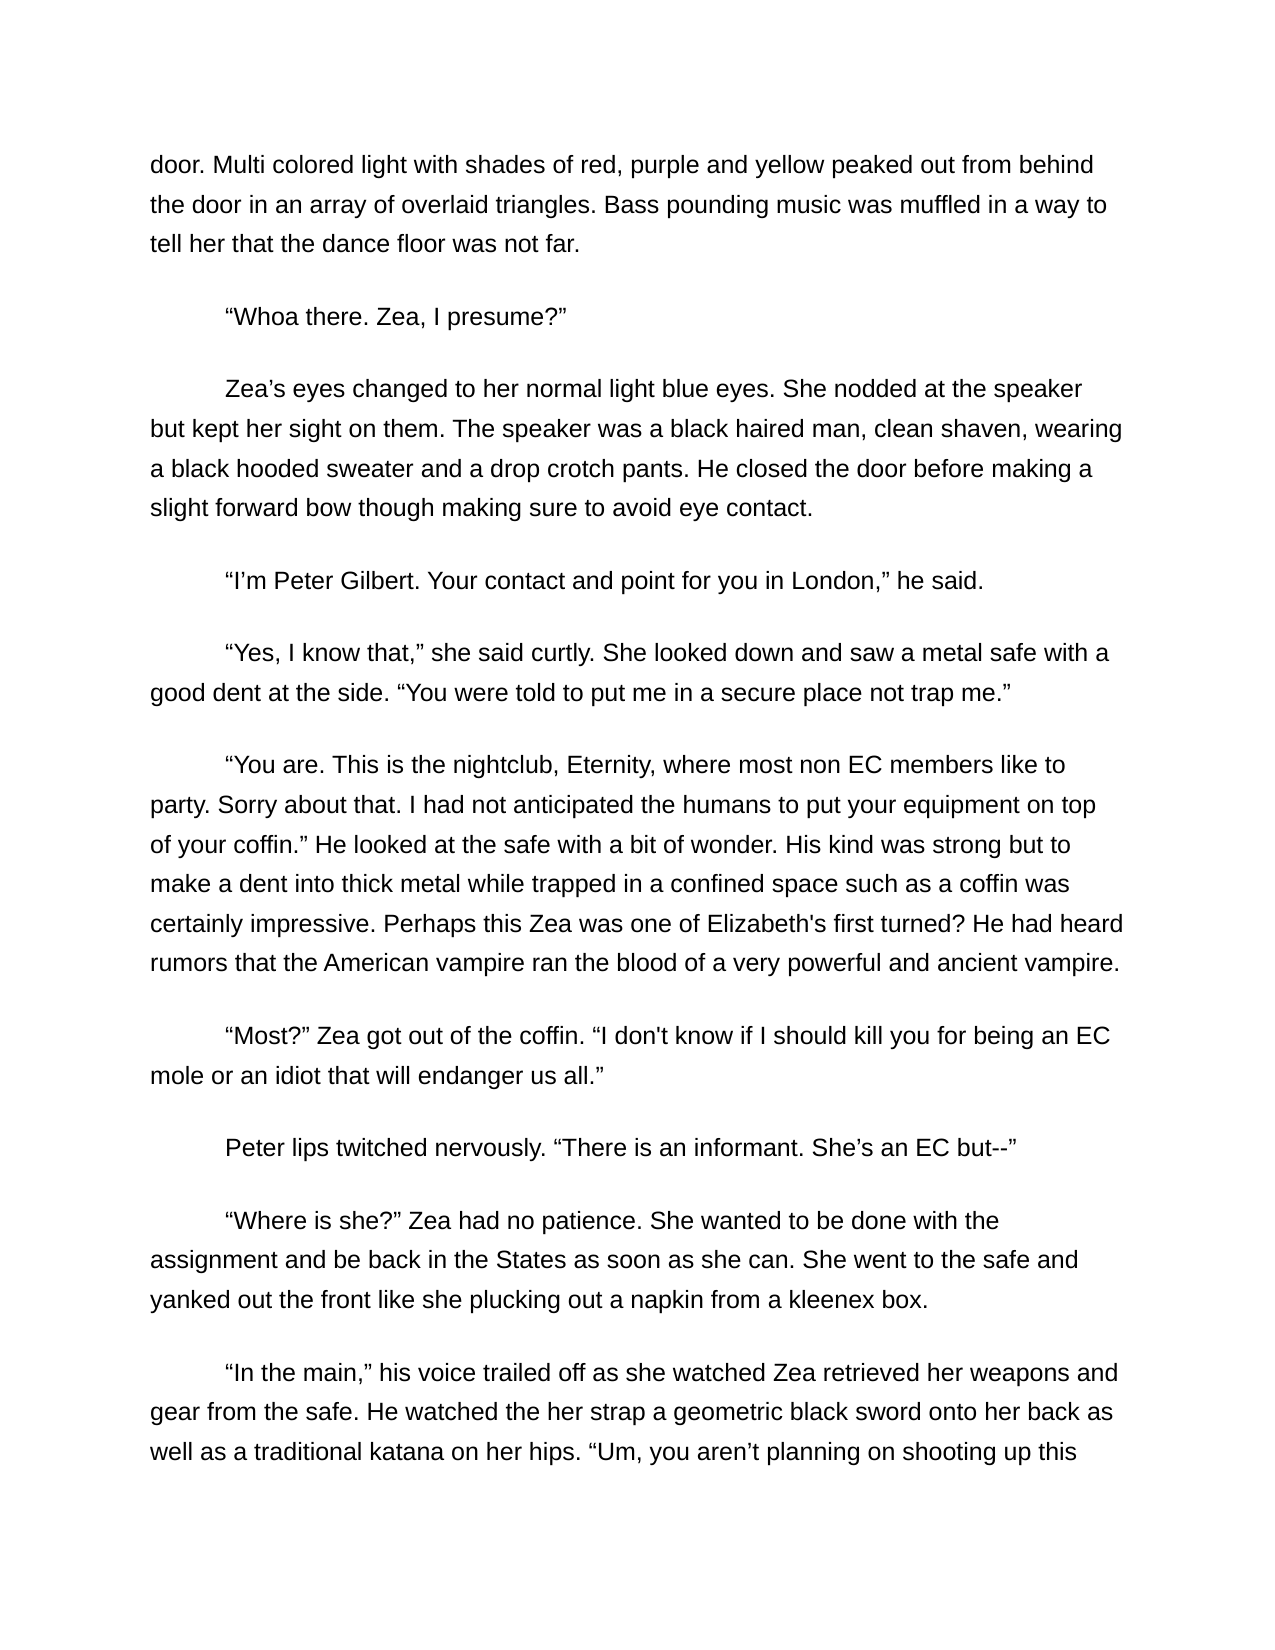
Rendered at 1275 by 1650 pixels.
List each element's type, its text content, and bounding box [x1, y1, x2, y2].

text Zea’s eyes changed to her normal light blue eyes. She nodded at the speaker but kept her sight on them. The speaker was a black haired man, clean shaven, wearing a black hooded sweater and a drop crotch pants. He closed the door before making a slight forward bow though making sure to avoid eye contact. [150, 374, 1125, 522]
text “Where is she?” Zea had no patience. She wanted to be done with the assignment and be back in the States as soon as she can. She went to the safe and yanked out the front like she plucking out a napkin from a kleenex box. [150, 1206, 1125, 1314]
text “Whoa there. Zea, I presume?” [150, 302, 1125, 331]
text “Yes, I know that,” she said curtly. She looked down and saw a metal safe with a good dent at the side. “You were told to put me in a secure place not trap me.” [150, 638, 1125, 707]
text “Most?” Zea got out of the coffin. “I don't know if I should kill you for being an EC mole or an idiot that will endanger us all.” [150, 1021, 1125, 1089]
text “You are. This is the nightclub, Eternity, where most non EC members like to party. Sorry about that. I had not anticipated the humans to put your equipment on top of your coffin.” He looked at the safe with a bit of wonder. His kind was strong but to make a dent into thick metal while trapped in a confined space such as a coffin was certainly impressive. Perhaps this Zea was one of Elizabeth's first turned? He had heard rumors that the American vampire ran the blood of a very powerful and ancient vampire. [150, 751, 1125, 977]
text “I’m Peter Gilbert. Your contact and point for you in London,” he said. [150, 566, 1125, 594]
text Peter lips twitched nervously. “There is an informant. She’s an EC but--” [150, 1133, 1125, 1162]
text door. Multi colored light with shades of red, purple and yellow peaked out from behind the door in an array of overlaid triangles. Bass pounding music was muffled in a way to tell her that the dance floor was not far. [150, 150, 1125, 258]
text “In the main,” his voice trailed off as she watched Zea retrieved her weapons and gear from the safe. He watched the her strap a geometric black sword onto her back as well as a traditional katana on her hips. “Um, you aren’t planning on shooting up this [150, 1358, 1125, 1466]
